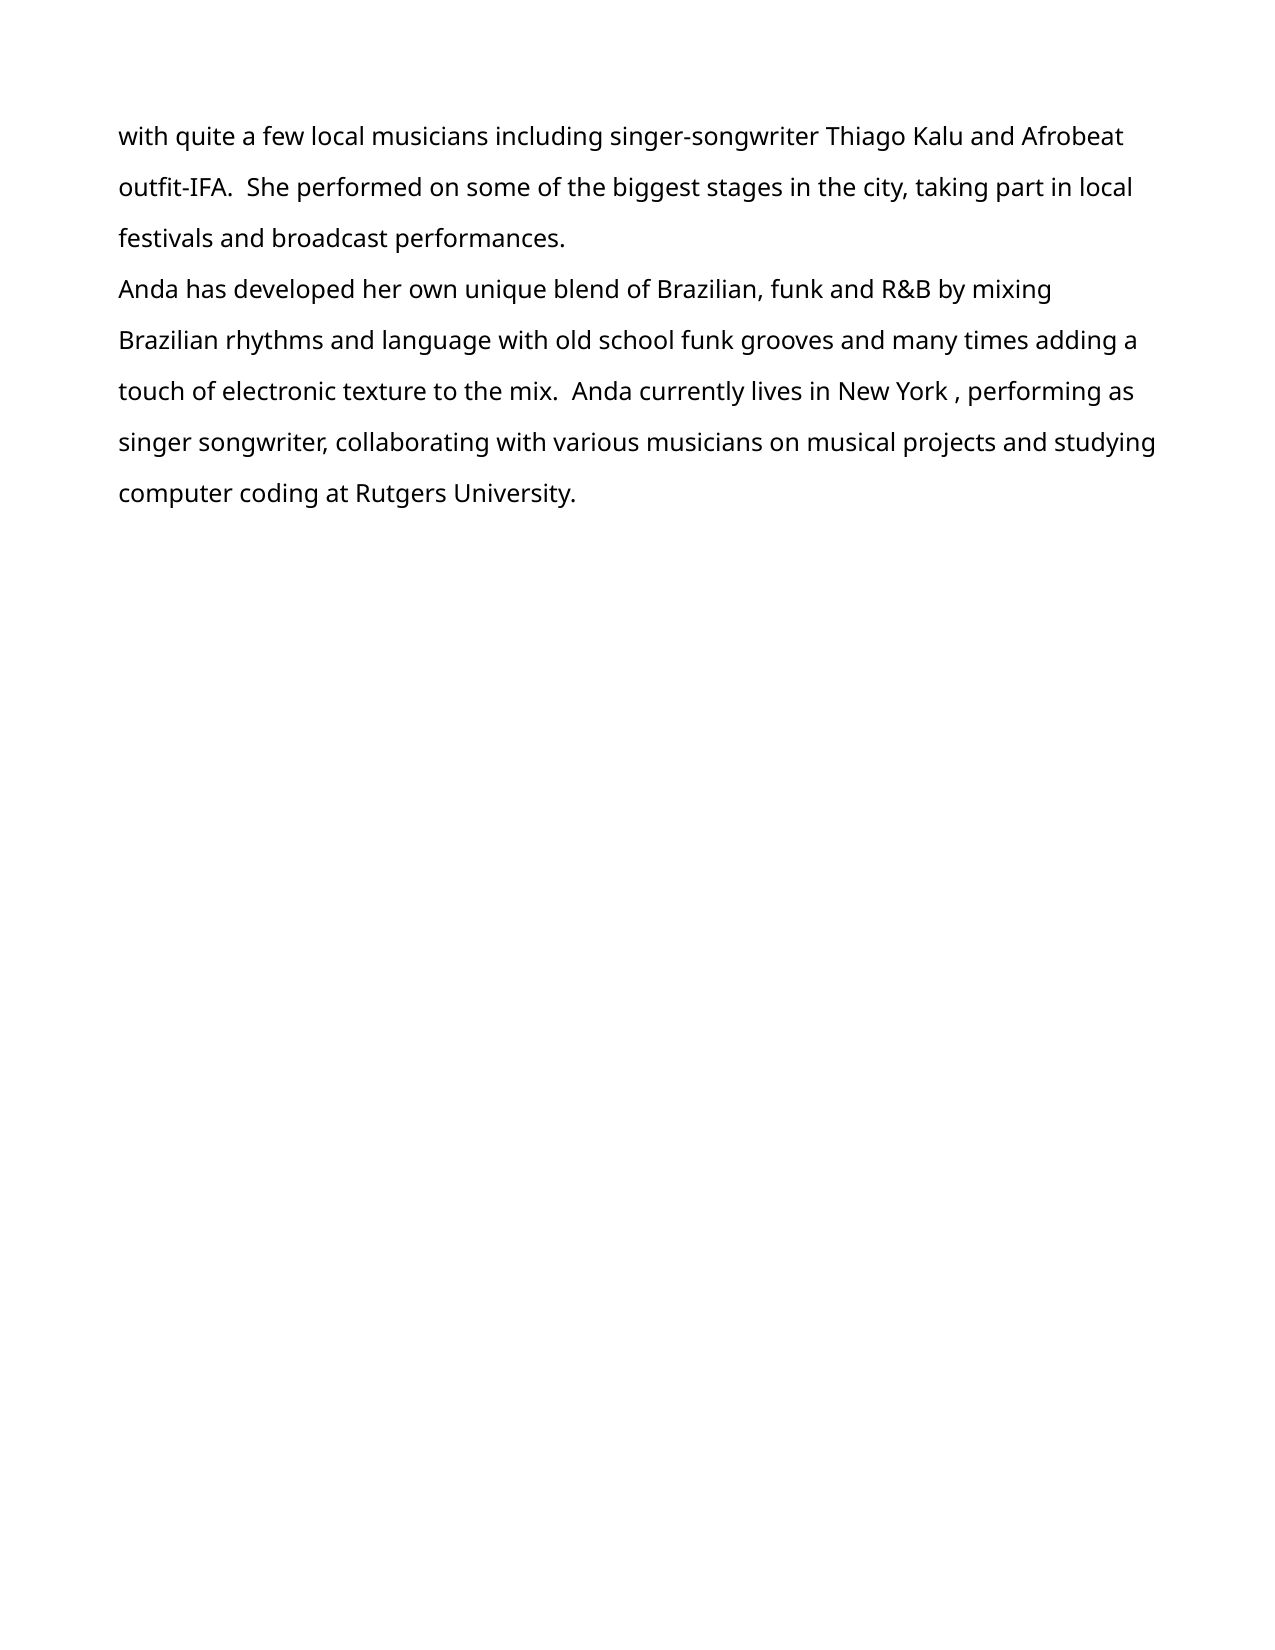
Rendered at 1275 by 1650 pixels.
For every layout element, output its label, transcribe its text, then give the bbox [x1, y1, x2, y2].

text Anda has developed her own unique blend of Brazilian, funk and R&B by mixing Brazilian rhythms and language with old school funk grooves and many times adding a touch of electronic texture to the mix. Anda currently lives in New York , performing as singer songwriter, collaborating with various musicians on musical projects and studying computer coding at Rutgers University. [118, 271, 1157, 509]
text with quite a few local musicians including singer-songwriter Thiago Kalu and Afrobeat outfit-IFA. She performed on some of the biggest stages in the city, taking part in local festivals and broadcast performances. [118, 118, 1157, 254]
